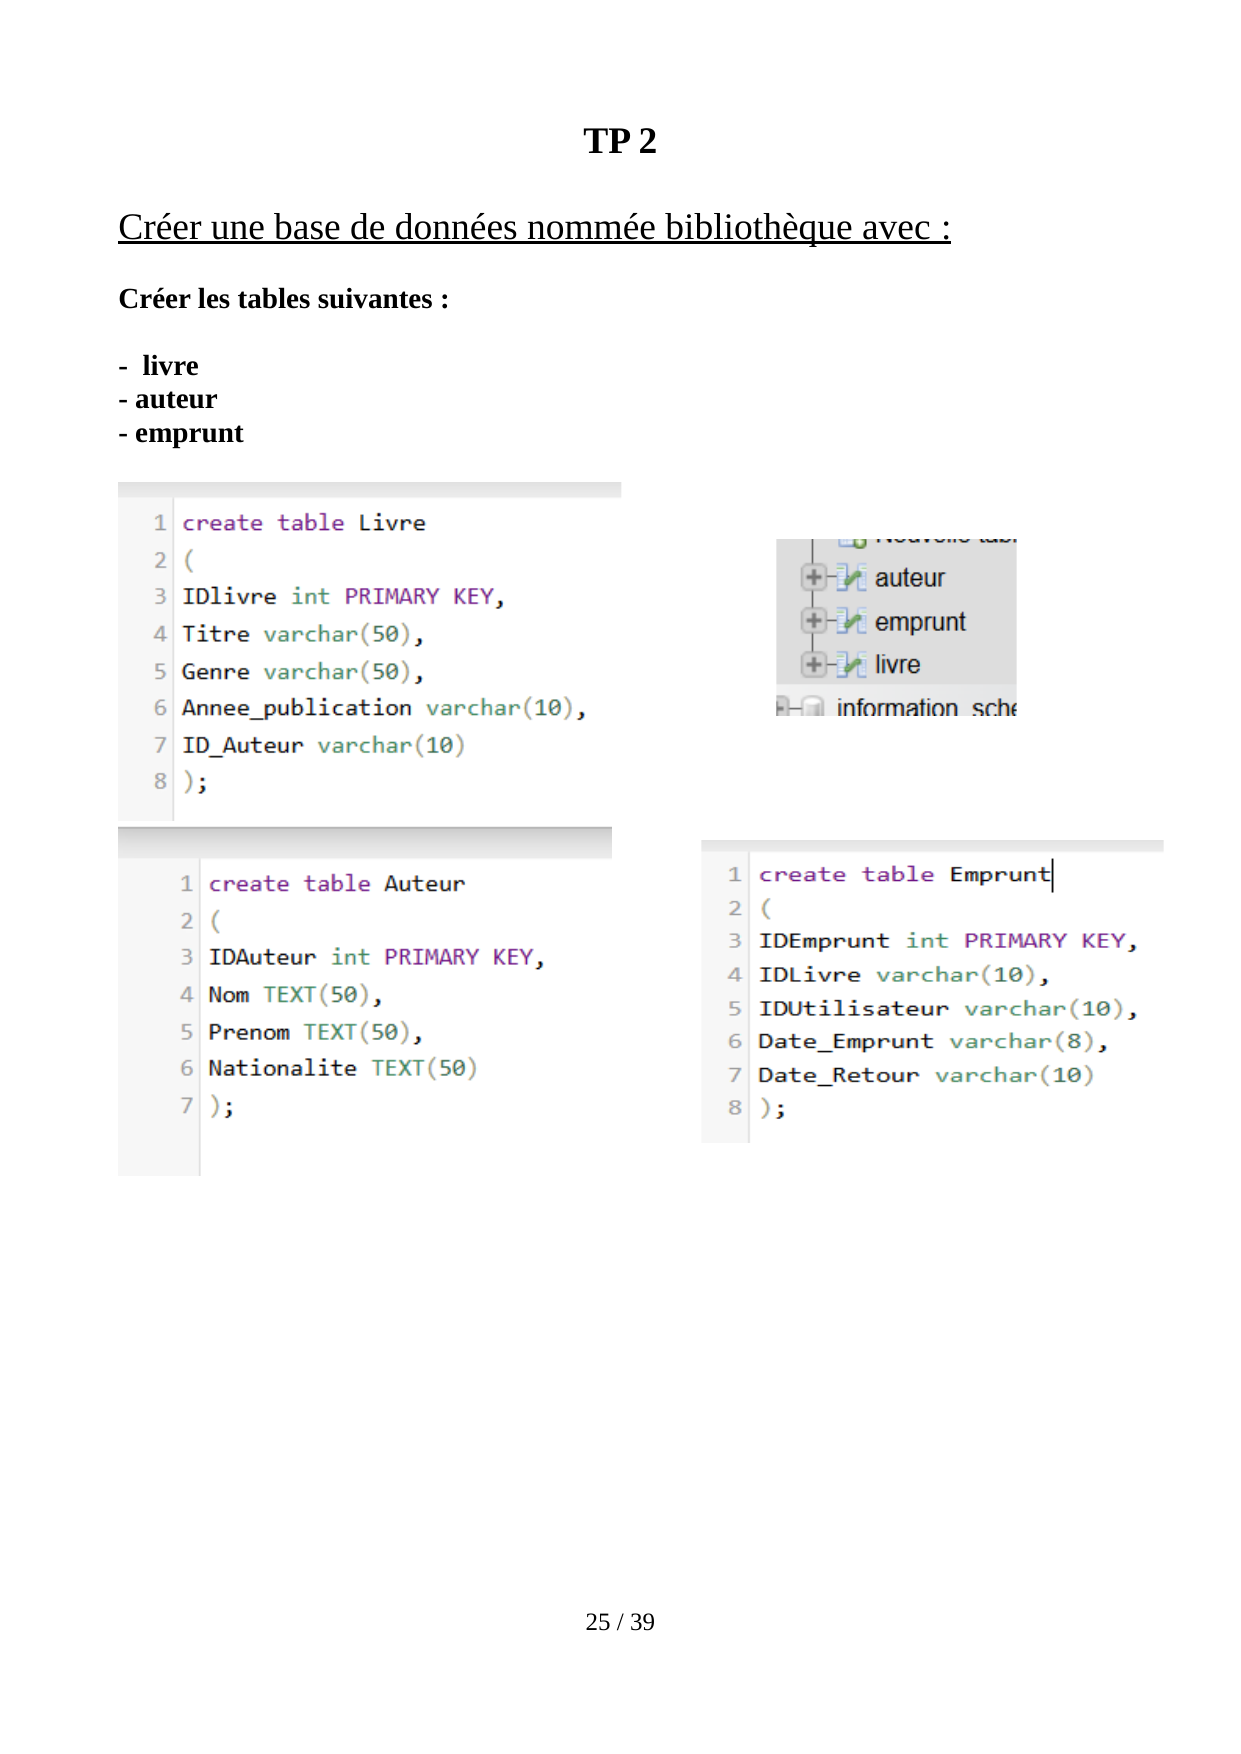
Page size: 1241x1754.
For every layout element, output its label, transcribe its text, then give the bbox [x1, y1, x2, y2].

picture [118, 482, 622, 1176]
text Créer une base de données nommée bibliothèque avec : [118, 204, 1122, 247]
picture [776, 539, 1017, 716]
text Créer les tables suivantes : [118, 281, 1122, 314]
text - auteur [118, 382, 1122, 415]
text - emprunt [118, 415, 1122, 449]
text - livre [118, 348, 1122, 382]
text TP 2 [118, 118, 1122, 161]
picture [701, 840, 1164, 1143]
